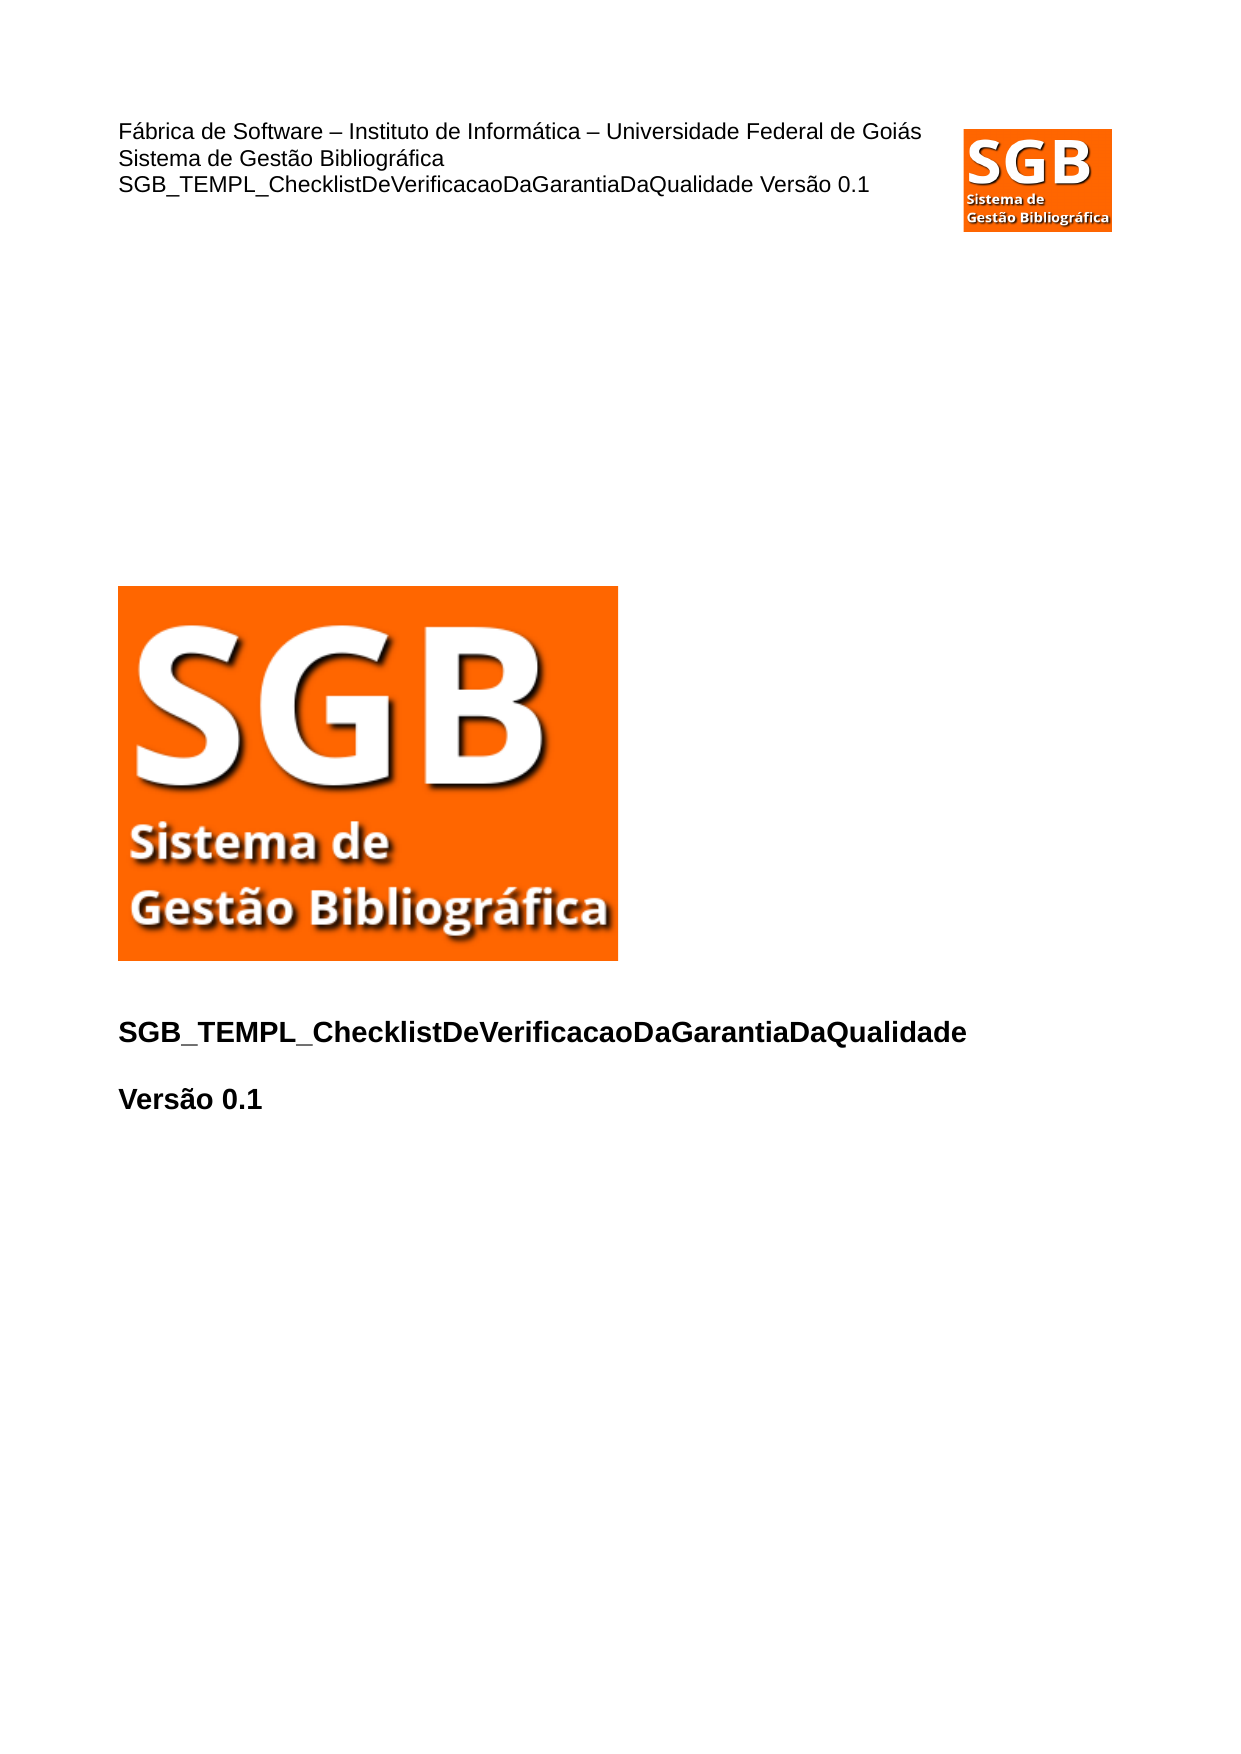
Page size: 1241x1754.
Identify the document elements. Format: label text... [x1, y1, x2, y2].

text SGB_TEMPL_ChecklistDeVerificacaoDaGarantiaDaQualidade [118, 1015, 1122, 1049]
picture [963, 129, 1112, 232]
picture [118, 586, 619, 961]
text Versão 0.1 [118, 1082, 1122, 1116]
